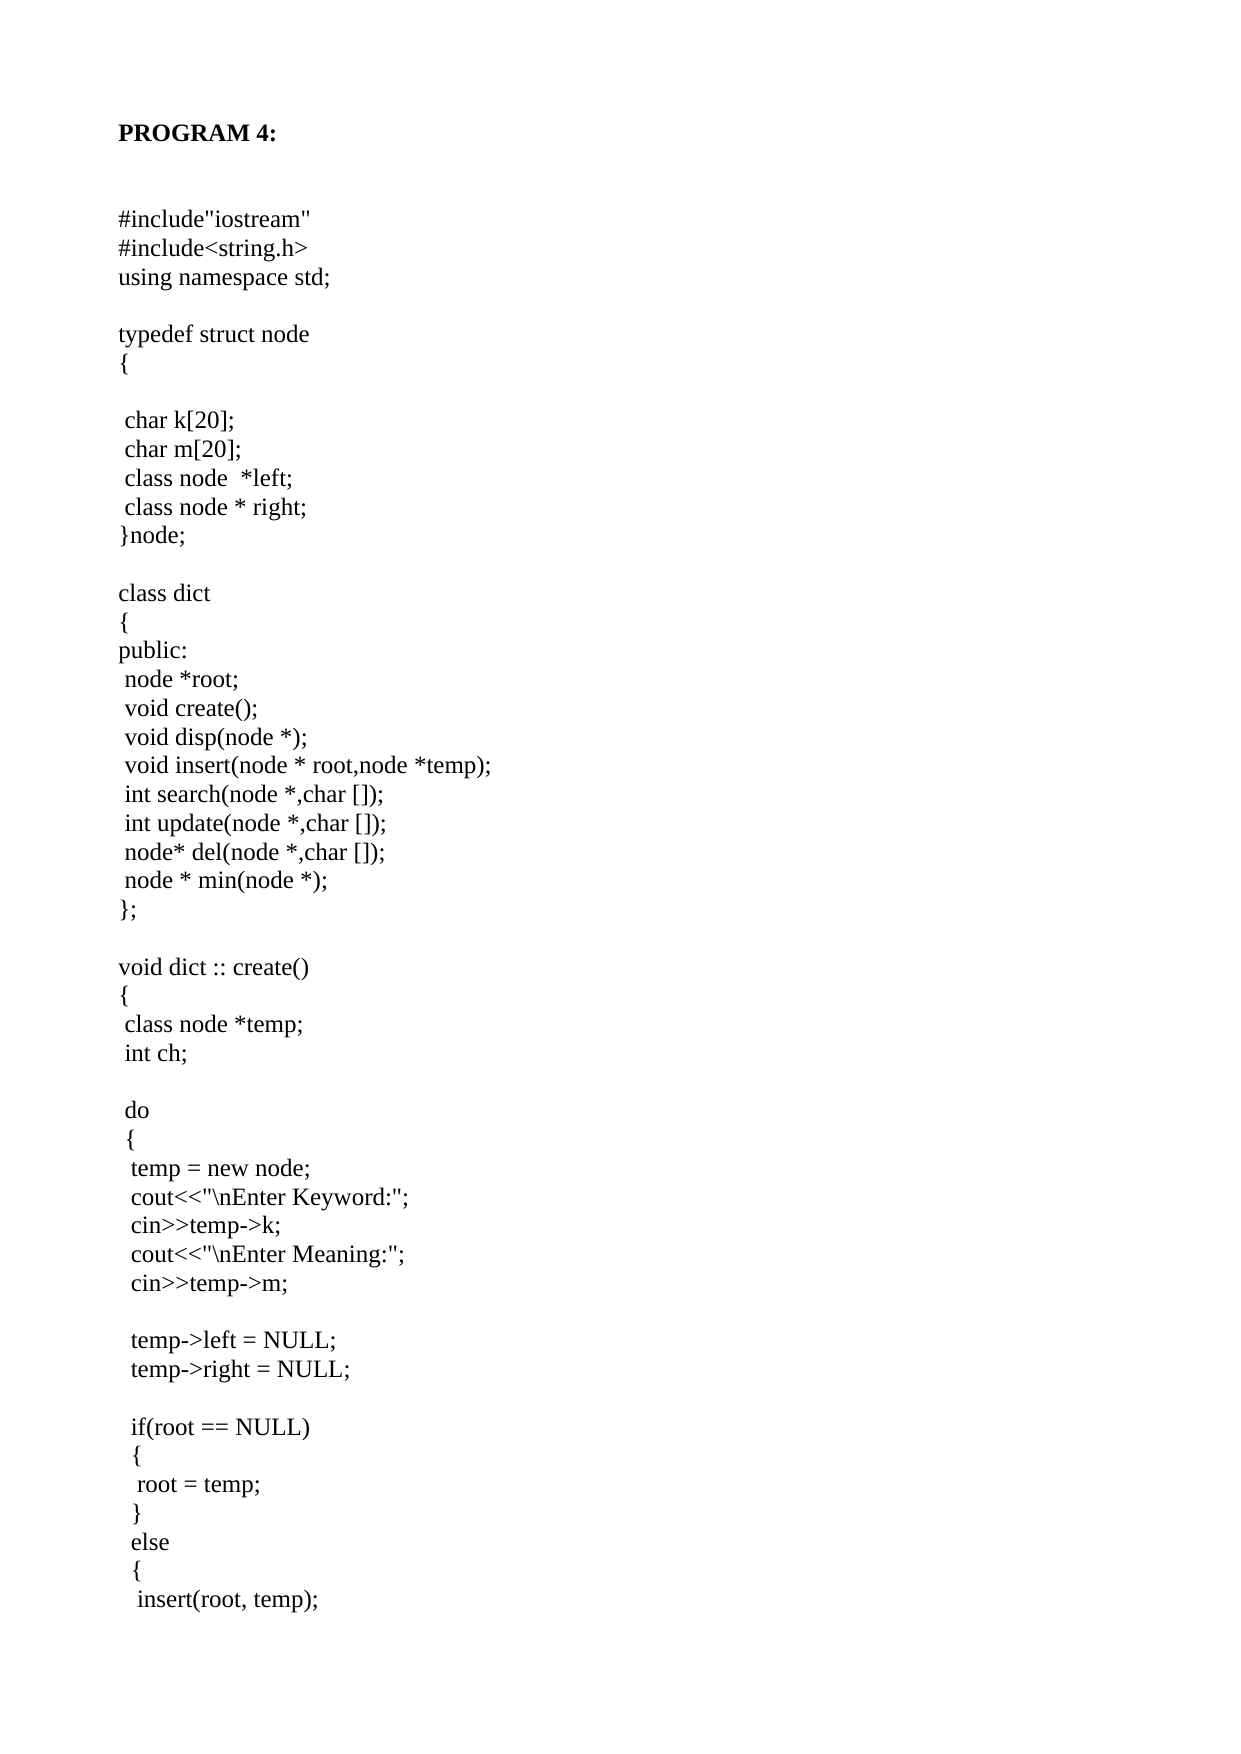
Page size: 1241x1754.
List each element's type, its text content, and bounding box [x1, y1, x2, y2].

text }; [118, 894, 1122, 923]
text { [118, 348, 1122, 377]
text node* del(node *,char []); [118, 837, 1122, 866]
text temp->right = NULL; [118, 1354, 1122, 1383]
text }node; [118, 521, 1122, 549]
text temp = new node; [118, 1153, 1122, 1182]
text { [118, 607, 1122, 636]
text { [118, 981, 1122, 1009]
text void create(); [118, 693, 1122, 722]
text temp->left = NULL; [118, 1326, 1122, 1354]
text char k[20]; [118, 406, 1122, 434]
text PROGRAM 4: [118, 118, 1122, 147]
text void dict :: create() [118, 952, 1122, 981]
text insert(root, temp); [118, 1584, 1122, 1613]
text if(root == NULL) [118, 1412, 1122, 1441]
text char m[20]; [118, 434, 1122, 463]
text node *root; [118, 664, 1122, 693]
text using namespace std; [118, 262, 1122, 291]
text do [118, 1096, 1122, 1124]
text public: [118, 636, 1122, 664]
text #include<string.h> [118, 233, 1122, 262]
text cin>>temp->k; [118, 1211, 1122, 1239]
text { [118, 1124, 1122, 1153]
text int ch; [118, 1038, 1122, 1067]
text { [118, 1441, 1122, 1469]
text class node *left; [118, 463, 1122, 492]
text cin>>temp->m; [118, 1268, 1122, 1297]
text void insert(node * root,node *temp); [118, 751, 1122, 779]
text typedef struct node [118, 319, 1122, 348]
text int update(node *,char []); [118, 808, 1122, 837]
text cout<<"\nEnter Keyword:"; [118, 1182, 1122, 1211]
text class node * right; [118, 492, 1122, 521]
text class node *temp; [118, 1009, 1122, 1038]
text cout<<"\nEnter Meaning:"; [118, 1239, 1122, 1268]
text root = temp; [118, 1469, 1122, 1498]
text int search(node *,char []); [118, 779, 1122, 808]
text { [118, 1556, 1122, 1584]
text class dict [118, 578, 1122, 607]
text #include"iostream" [118, 204, 1122, 233]
text node * min(node *); [118, 866, 1122, 894]
text } [118, 1498, 1122, 1527]
text else [118, 1527, 1122, 1556]
text void disp(node *); [118, 722, 1122, 751]
